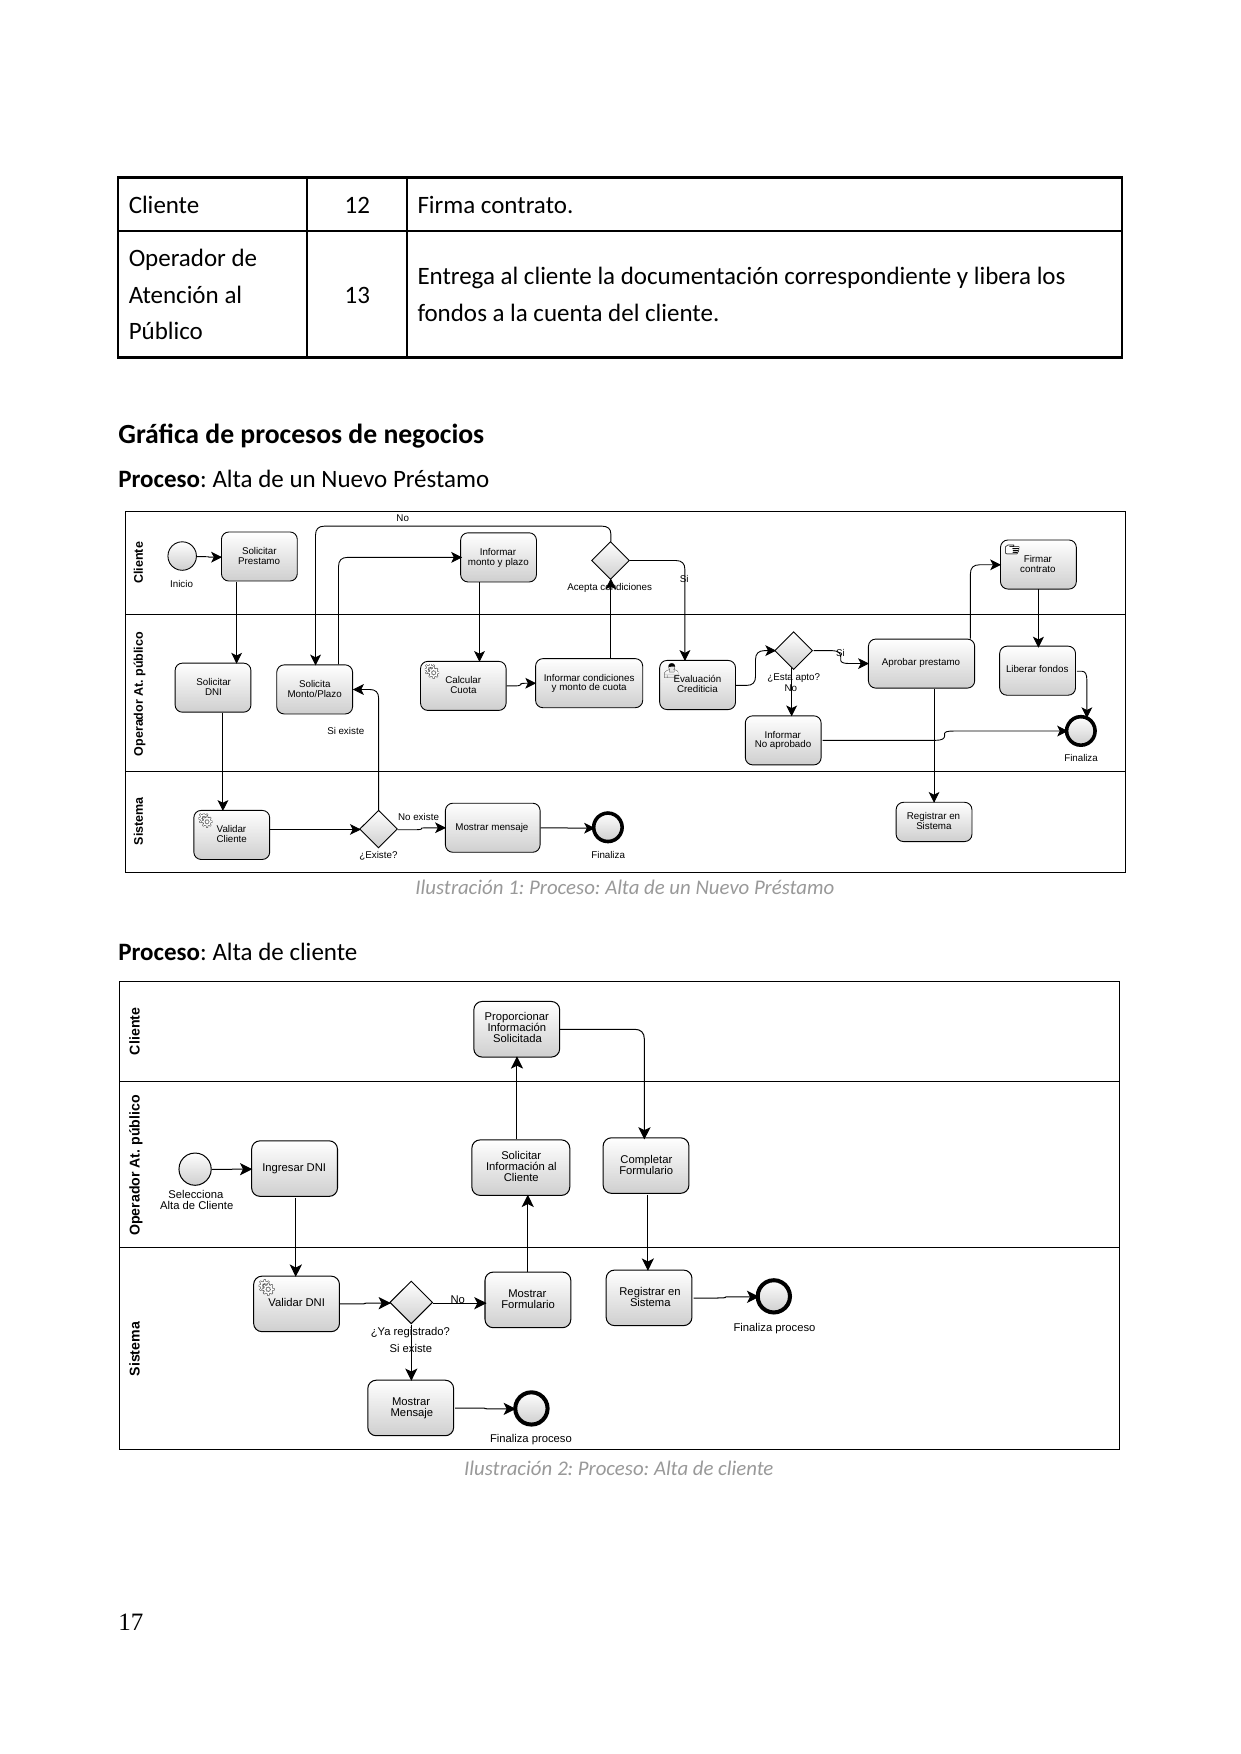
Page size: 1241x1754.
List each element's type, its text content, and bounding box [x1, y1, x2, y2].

text Proceso: Alta de un Nuevo Préstamo Proceso: Alta de cliente [118, 463, 1128, 980]
text [118, 1481, 1122, 1548]
text Ilustración 2: Proceso: Alta de cliente [118, 980, 1122, 1481]
subtitle Gráfica de procesos de negocios [118, 417, 1122, 451]
text Ilustración 1: Proceso: Alta de un Nuevo Préstamo [124, 510, 1128, 899]
table_cell 13 [308, 232, 406, 356]
table_cell Entrega al cliente la documentación correspondiente y libera los fondos a la cuenta del cliente. [408, 232, 1121, 356]
table_cell Operador de Atención al Público [119, 232, 306, 356]
table_cell Cliente [119, 179, 306, 230]
table_cell 12 [308, 179, 406, 230]
table_cell Firma contrato. [408, 179, 1121, 230]
